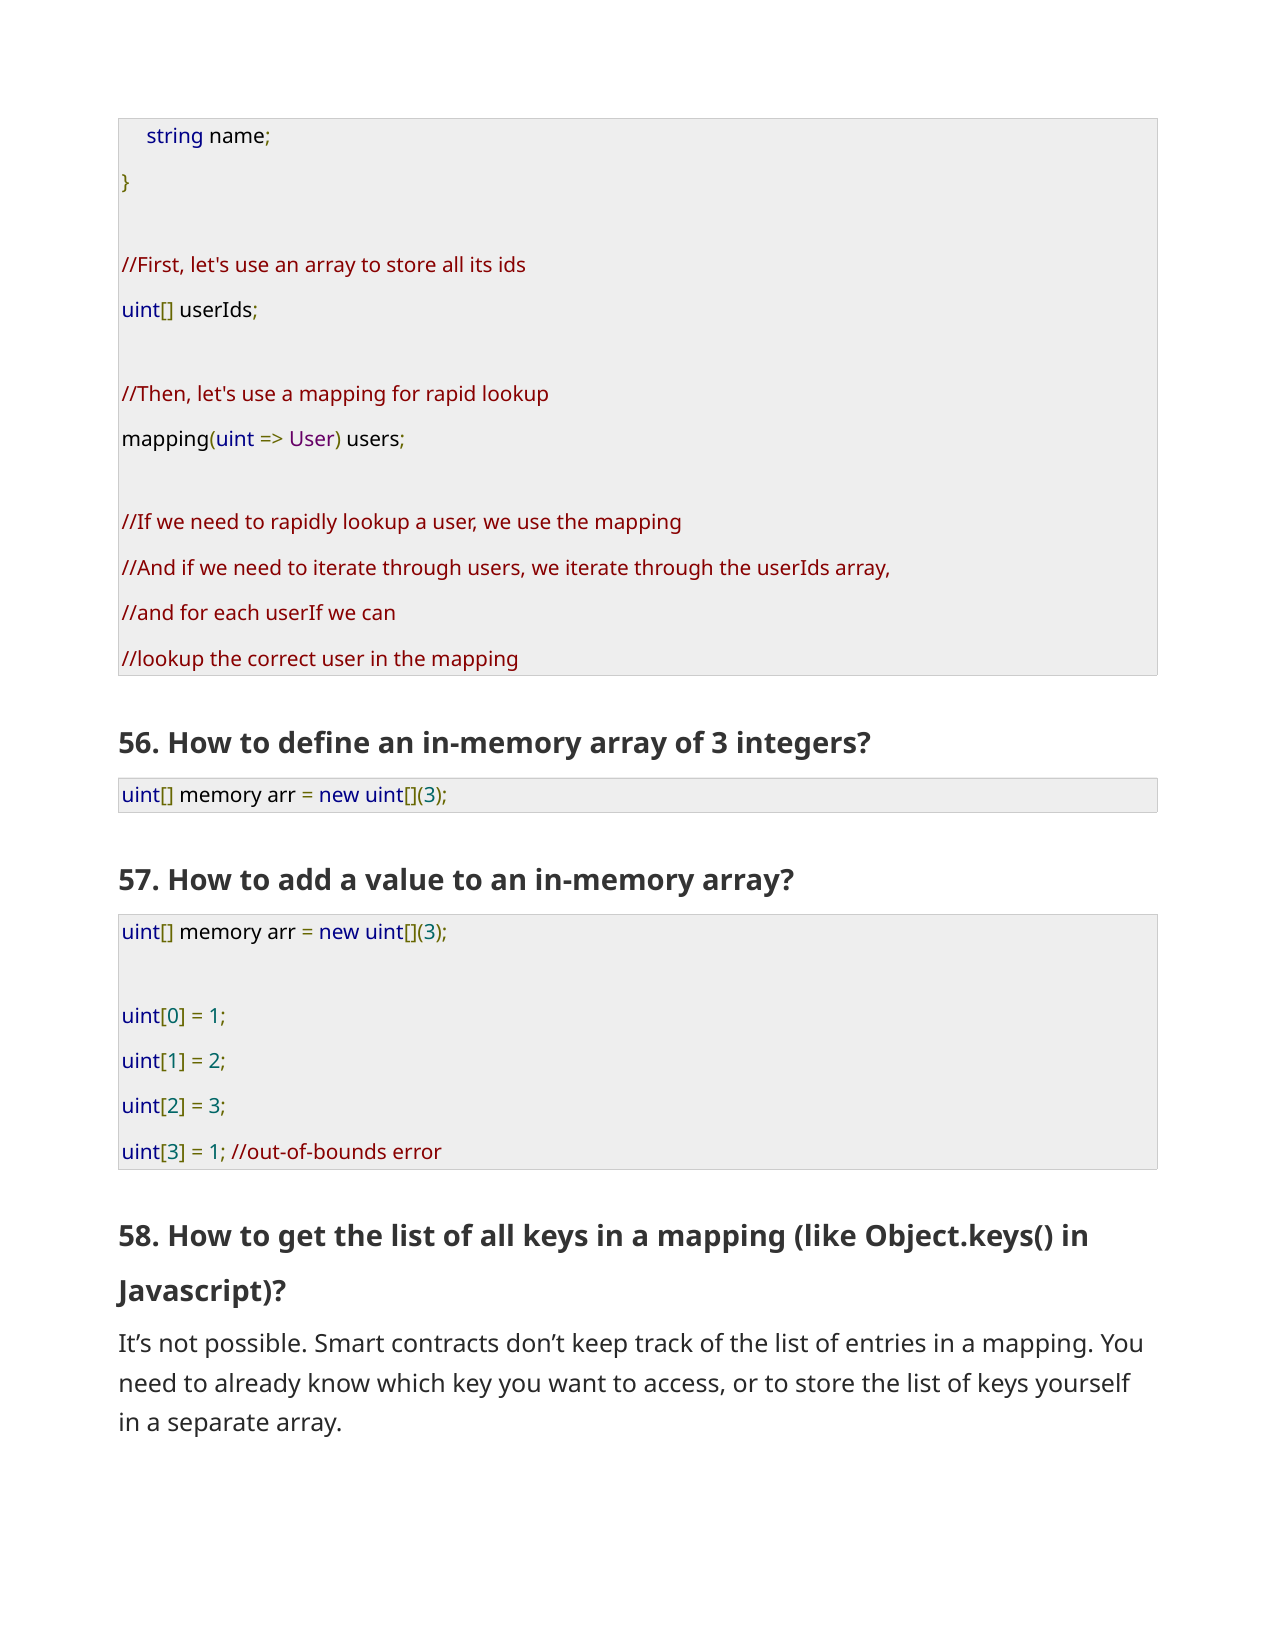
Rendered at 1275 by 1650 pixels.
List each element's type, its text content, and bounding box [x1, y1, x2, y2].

text mapping(uint => User) users; [119, 421, 1157, 453]
text } [119, 164, 1157, 195]
text //and for each userIf we can [119, 595, 1157, 627]
text uint[1] = 2; [119, 1043, 1157, 1074]
text It’s not possible. Smart contracts don’t keep track of the list of entries in a mapping. You need to already know which key you want to access, or to store the list of keys yourself in a separate array. [118, 1326, 1157, 1438]
text //First, let's use an array to store all its ids [119, 247, 1157, 279]
text //And if we need to iterate through users, we iterate through the userIds array, [119, 550, 1157, 581]
text uint[] userIds; [119, 292, 1157, 324]
text uint[] memory arr = new uint[](3); [119, 779, 1157, 812]
text uint[3] = 1; //out-of-bounds error [119, 1134, 1157, 1169]
text uint[] memory arr = new uint[](3); [119, 915, 1157, 946]
subtitle 58. How to get the list of all keys in a mapping (like Object.keys() in Javascript)? [118, 1215, 1157, 1310]
subtitle 57. How to add a value to an in-memory array? [118, 859, 1157, 898]
subtitle 56. How to define an in-memory array of 3 integers? [118, 722, 1157, 762]
text uint[0] = 1; [119, 997, 1157, 1029]
text //Then, let's use a mapping for rapid lookup [119, 376, 1157, 407]
text string name; [119, 119, 1157, 150]
text uint[2] = 3; [119, 1088, 1157, 1120]
text //lookup the correct user in the mapping [119, 641, 1157, 675]
text //If we need to rapidly lookup a user, we use the mapping [119, 504, 1157, 536]
